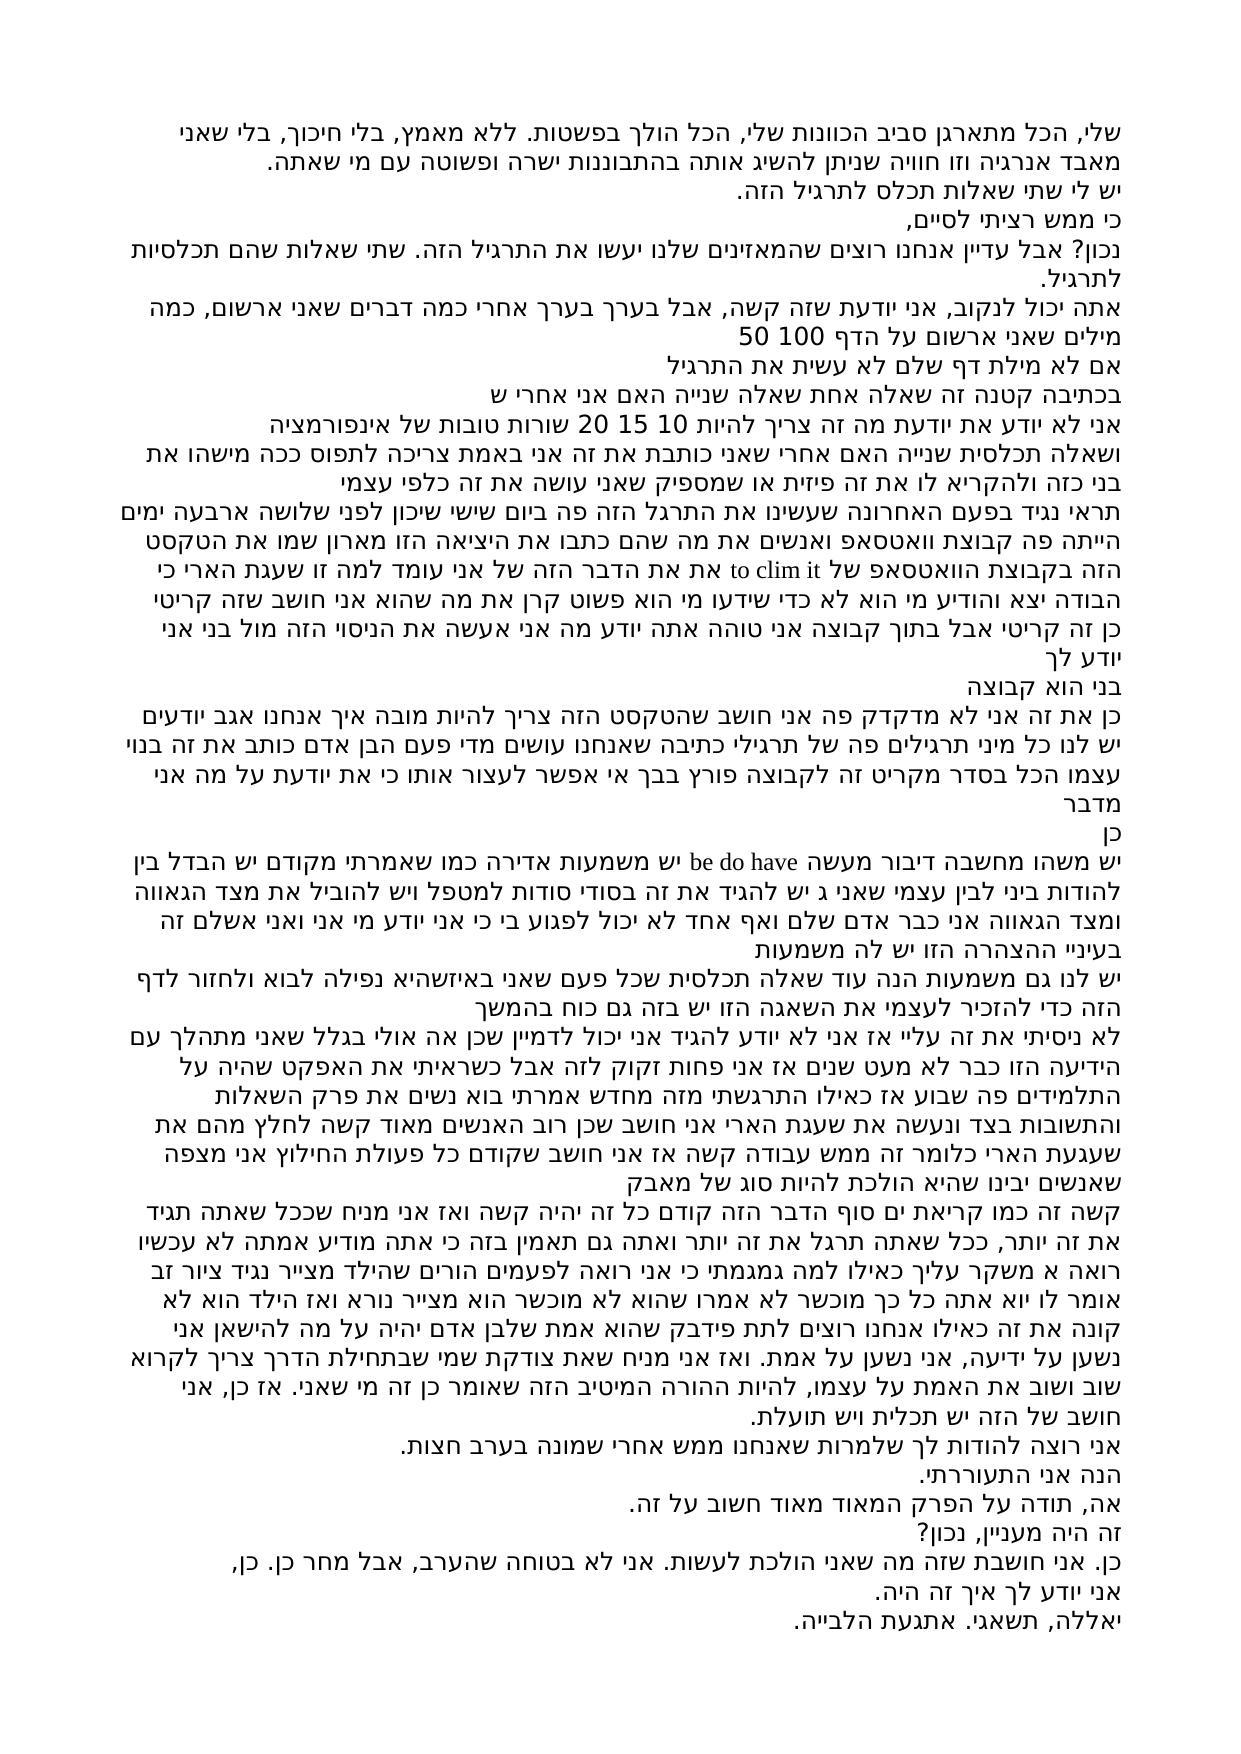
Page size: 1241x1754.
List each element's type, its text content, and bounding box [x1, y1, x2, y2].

text בכתיבה קטנה זה שאלה אחת שאלה שנייה האם אני אחרי ש [118, 381, 1122, 410]
text זה היה מעניין, נכון? [118, 1518, 1122, 1547]
text יש לי שתי שאלות תכלס לתרגיל הזה. [118, 176, 1122, 206]
text כן את זה אני לא מדקדק פה אני חושב שהטקסט הזה צריך להיות מובה איך אנחנו אגב יודעים יש לנו כל מיני תרגילים פה של תרגילי כתיבה שאנחנו עושים מדי פעם הבן אדם כותב את זה בנוי עצמו הכל בסדר מקריט זה לקבוצה פורץ בבך אי אפשר לעצור אותו כי את יודעת על מה אני מדבר [118, 702, 1122, 818]
text כן. אני חושבת שזה מה שאני הולכת לעשות. אני לא בטוחה שהערב, אבל מחר כן. כן, [118, 1547, 1122, 1577]
text שלי, הכל מתארגן סביב הכוונות שלי, הכל הולך בפשטות. ללא מאמץ, בלי חיכוך, בלי שאני מאבד אנרגיה וזו חוויה שניתן להשיג אותה בהתבוננות ישרה ופשוטה עם מי שאתה. [118, 118, 1122, 176]
text אתה יכול לנקוב, אני יודעת שזה קשה, אבל בערך בערך אחרי כמה דברים שאני ארשום, כמה מילים שאני ארשום על הדף 100 50 [118, 293, 1122, 351]
text לא ניסיתי את זה עליי אז אני לא יודע להגיד אני יכול לדמיין שכן אה אולי בגלל שאני מתהלך עם הידיעה הזו כבר לא מעט שנים אז אני פחות זקוק לזה אבל כשראיתי את האפקט שהיה על התלמידים פה שבוע אז כאילו התרגשתי מזה מחדש אמרתי בוא נשים את פרק השאלות והתשובות בצד ונעשה את שעגת הארי אני חושב שכן רוב האנשים מאוד קשה לחלץ מהם את שעגעת הארי כלומר זה ממש עבודה קשה אז אני חושב שקודם כל פעולת החילוץ אני מצפה שאנשים יבינו שהיא הולכת להיות סוג של מאבק [118, 1022, 1122, 1197]
text כן [118, 818, 1122, 847]
text כי ממש רציתי לסיים, [118, 206, 1122, 235]
text אני לא יודע את יודעת מה זה צריך להיות 10 15 20 שורות טובות של אינפורמציה [118, 410, 1122, 439]
text אה, תודה על הפרק המאוד מאוד חשוב על זה. [118, 1489, 1122, 1518]
text ושאלה תכלסית שנייה האם אחרי שאני כותבת את זה אני באמת צריכה לתפוס ככה מישהו את בני כזה ולהקריא לו את זה פיזית או שמספיק שאני עושה את זה כלפי עצמי [118, 439, 1122, 497]
text בני הוא קבוצה [118, 672, 1122, 702]
text תראי נגיד בפעם האחרונה שעשינו את התרגל הזה פה ביום שישי שיכון לפני שלושה ארבעה ימים הייתה פה קבוצת וואטסאפ ואנשים את מה שהם כתבו את היציאה הזו מארון שמו את הטקסט הזה בקבוצת הוואטסאפ של to clim it את את הדבר הזה של אני עומד למה זו שעגת הארי כי הבודה יצא והודיע מי הוא לא כדי שידעו מי הוא פשוט קרן את מה שהוא אני חושב שזה קריטי [118, 497, 1122, 614]
text נכון? אבל עדיין אנחנו רוצים שהמאזינים שלנו יעשו את התרגיל הזה. שתי שאלות שהם תכלסיות לתרגיל. [118, 235, 1122, 293]
text קשה זה כמו קריאת ים סוף הדבר הזה קודם כל זה יהיה קשה ואז אני מניח שככל שאתה תגיד את זה יותר, ככל שאתה תרגל את זה יותר ואתה גם תאמין בזה כי אתה מודיע אמתה לא עכשיו רואה א משקר עליך כאילו למה גמגמתי כי אני רואה לפעמים הורים שהילד מצייר נגיד ציור זב אומר לו יוא אתה כל כך מוכשר לא אמרו שהוא לא מוכשר הוא מצייר נורא ואז הילד הוא לא קונה את זה כאילו אנחנו רוצים לתת פידבק שהוא אמת שלבן אדם יהיה על מה להישאן אני נשען על ידיעה, אני נשען על אמת. ואז אני מניח שאת צודקת שמי שבתחילת הדרך צריך לקרוא שוב ושוב את האמת על עצמו, להיות ההורה המיטיב הזה שאומר כן זה מי שאני. אז כן, אני חושב של הזה יש תכלית ויש תועלת. [118, 1197, 1122, 1431]
text הנה אני התעוררתי. [118, 1460, 1122, 1489]
text יש משהו מחשבה דיבור מעשה be do have יש משמעות אדירה כמו שאמרתי מקודם יש הבדל בין להודות ביני לבין עצמי שאני ג יש להגיד את זה בסודי סודות למטפל ויש להוביל את מצד הגאווה ומצד הגאווה אני כבר אדם שלם ואף אחד לא יכול לפגוע בי כי אני יודע מי אני ואני אשלם זה בעיניי ההצהרה הזו יש לה משמעות [118, 847, 1122, 964]
text יאללה, תשאגי. אתגעת הלבייה. [118, 1606, 1122, 1635]
text אני יודע לך איך זה היה. [118, 1577, 1122, 1606]
text יש לנו גם משמעות הנה עוד שאלה תכלסית שכל פעם שאני באיזשהיא נפילה לבוא ולחזור לדף הזה כדי להזכיר לעצמי את השאגה הזו יש בזה גם כוח בהמשך [118, 964, 1122, 1022]
text אם לא מילת דף שלם לא עשית את התרגיל [118, 351, 1122, 381]
text כן זה קריטי אבל בתוך קבוצה אני טוהה אתה יודע מה אני אעשה את הניסוי הזה מול בני אני יודע לך [118, 614, 1122, 672]
text אני רוצה להודות לך שלמרות שאנחנו ממש אחרי שמונה בערב חצות. [118, 1431, 1122, 1460]
